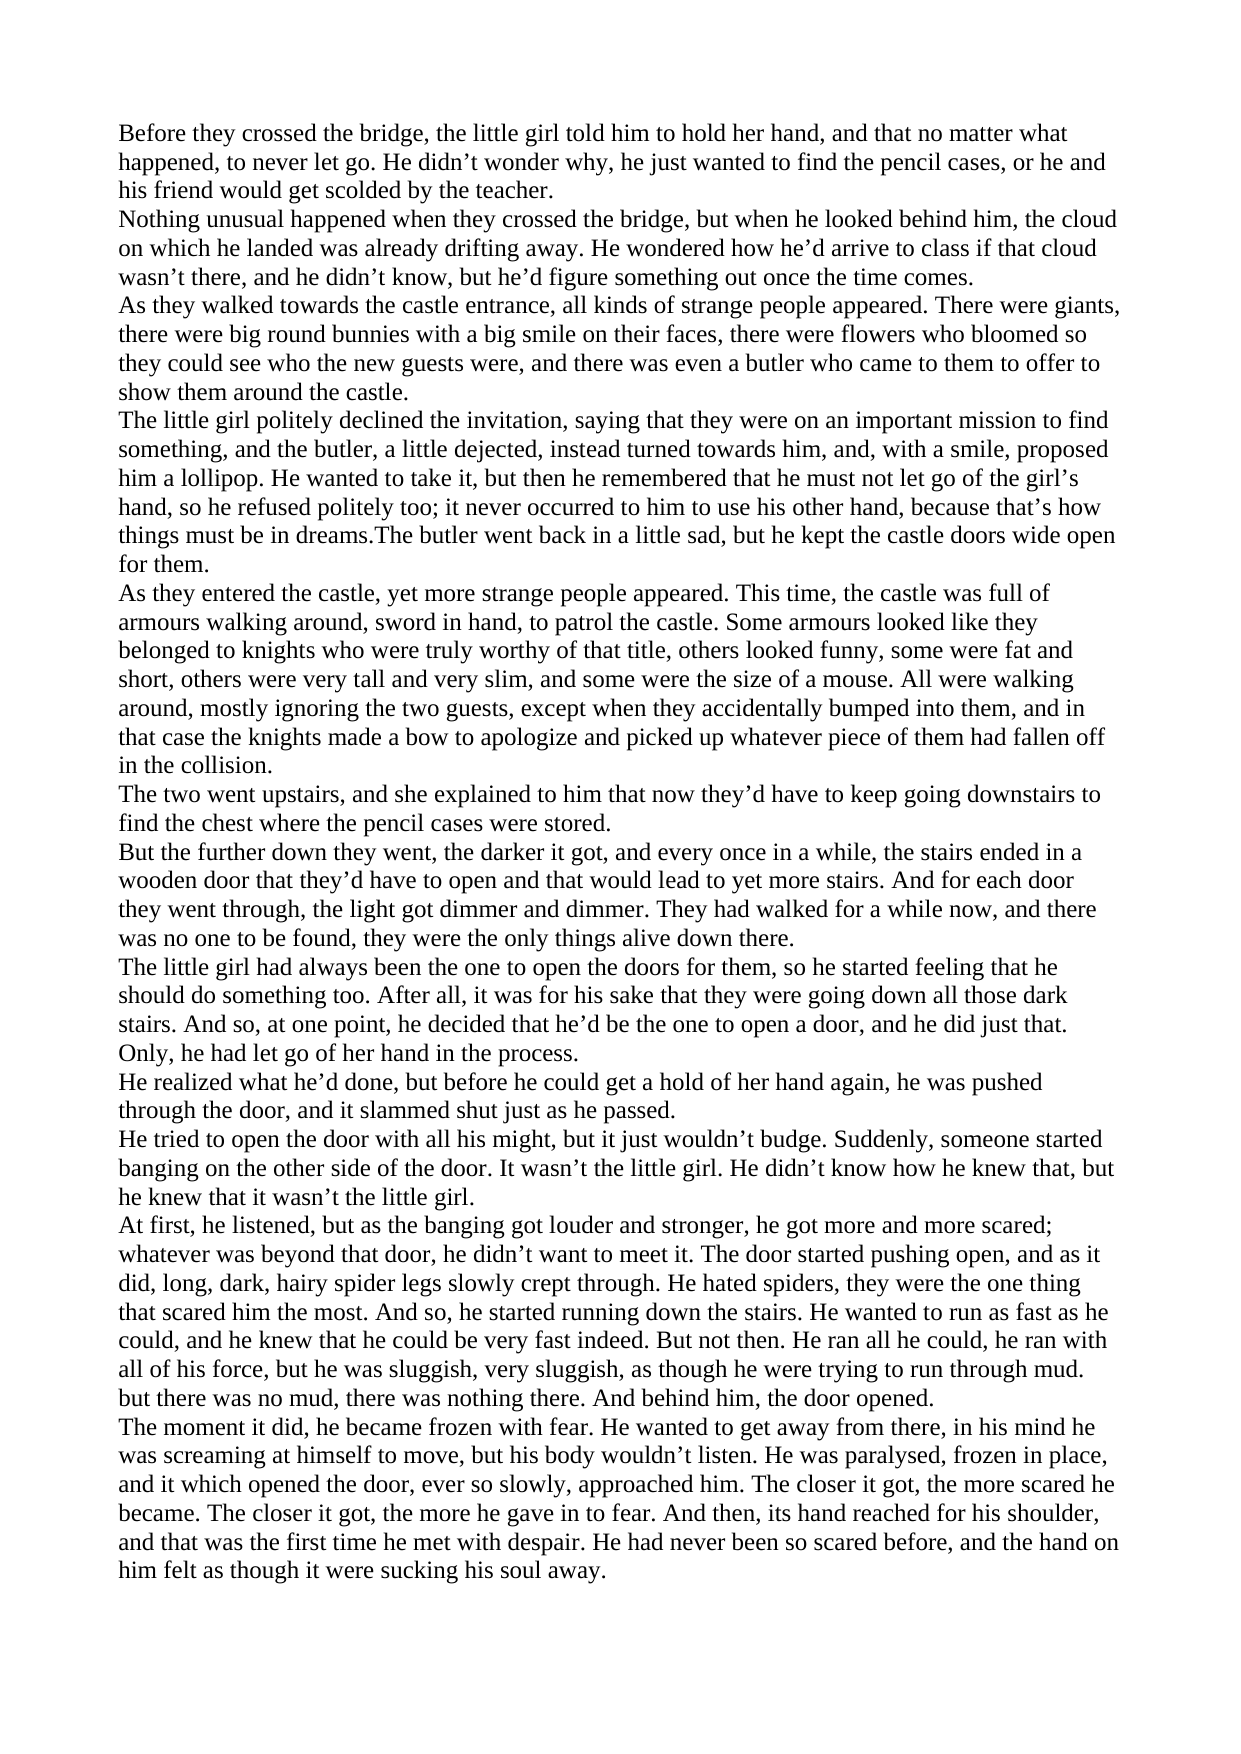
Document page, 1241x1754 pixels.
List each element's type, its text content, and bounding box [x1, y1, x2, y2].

text The moment it did, he became frozen with fear. He wanted to get away from there, in his mind he was screaming at himself to move, but his body wouldn’t listen. He was paralysed, frozen in place, and it which opened the door, ever so slowly, approached him. The closer it got, the more scared he became. The closer it got, the more he gave in to fear. And then, its hand reached for his shoulder, and that was the first time he met with despair. He had never been so scared before, and the hand on him felt as though it were sucking his soul away. [118, 1412, 1122, 1584]
text Nothing unusual happened when they crossed the bridge, but when he looked behind him, the cloud on which he landed was already drifting away. He wondered how he’d arrive to class if that cloud wasn’t there, and he didn’t know, but he’d figure something out once the time comes. [118, 204, 1122, 291]
text As they walked towards the castle entrance, all kinds of strange people appeared. There were giants, there were big round bunnies with a big smile on their faces, there were flowers who bloomed so they could see who the new guests were, and there was even a butler who came to them to offer to show them around the castle. [118, 291, 1122, 406]
text The little girl had always been the one to open the doors for them, so he started feeling that he should do something too. After all, it was for his sake that they were going down all those dark stairs. And so, at one point, he decided that he’d be the one to open a door, and he did just that. [118, 952, 1122, 1038]
text Before they crossed the bridge, the little girl told him to hold her hand, and that no matter what happened, to never let go. He didn’t wonder why, he just wanted to find the pencil cases, or he and his friend would get scolded by the teacher. [118, 118, 1122, 204]
text The two went upstairs, and she explained to him that now they’d have to keep going downstairs to find the chest where the pencil cases were stored. [118, 779, 1122, 837]
text Only, he had let go of her hand in the process. [118, 1038, 1122, 1067]
text He tried to open the door with all his might, but it just wouldn’t budge. Suddenly, someone started banging on the other side of the door. It wasn’t the little girl. He didn’t know how he knew that, but he knew that it wasn’t the little girl. [118, 1124, 1122, 1211]
text As they entered the castle, yet more strange people appeared. This time, the castle was full of armours walking around, sword in hand, to patrol the castle. Some armours looked like they belonged to knights who were truly worthy of that title, others looked funny, some were fat and short, others were very tall and very slim, and some were the size of a mouse. All were walking around, mostly ignoring the two guests, except when they accidentally bumped into them, and in that case the knights made a bow to apologize and picked up whatever piece of them had fallen off in the collision. [118, 578, 1122, 779]
text He realized what he’d done, but before he could get a hold of her hand again, he was pushed through the door, and it slammed shut just as he passed. [118, 1067, 1122, 1124]
text The little girl politely declined the invitation, saying that they were on an important mission to find something, and the butler, a little dejected, instead turned towards him, and, with a smile, proposed him a lollipop. He wanted to take it, but then he remembered that he must not let go of the girl’s hand, so he refused politely too; it never occurred to him to use his other hand, because that’s how things must be in dreams.The butler went back in a little sad, but he kept the castle doors wide open for them. [118, 406, 1122, 578]
text At first, he listened, but as the banging got louder and stronger, he got more and more scared; whatever was beyond that door, he didn’t want to meet it. The door started pushing open, and as it did, long, dark, hairy spider legs slowly crept through. He hated spiders, they were the one thing that scared him the most. And so, he started running down the stairs. He wanted to run as fast as he could, and he knew that he could be very fast indeed. But not then. He ran all he could, he ran with all of his force, but he was sluggish, very sluggish, as though he were trying to run through mud. but there was no mud, there was nothing there. And behind him, the door opened. [118, 1211, 1122, 1412]
text But the further down they went, the darker it got, and every once in a while, the stairs ended in a wooden door that they’d have to open and that would lead to yet more stairs. And for each door they went through, the light got dimmer and dimmer. They had walked for a while now, and there was no one to be found, they were the only things alive down there. [118, 837, 1122, 952]
